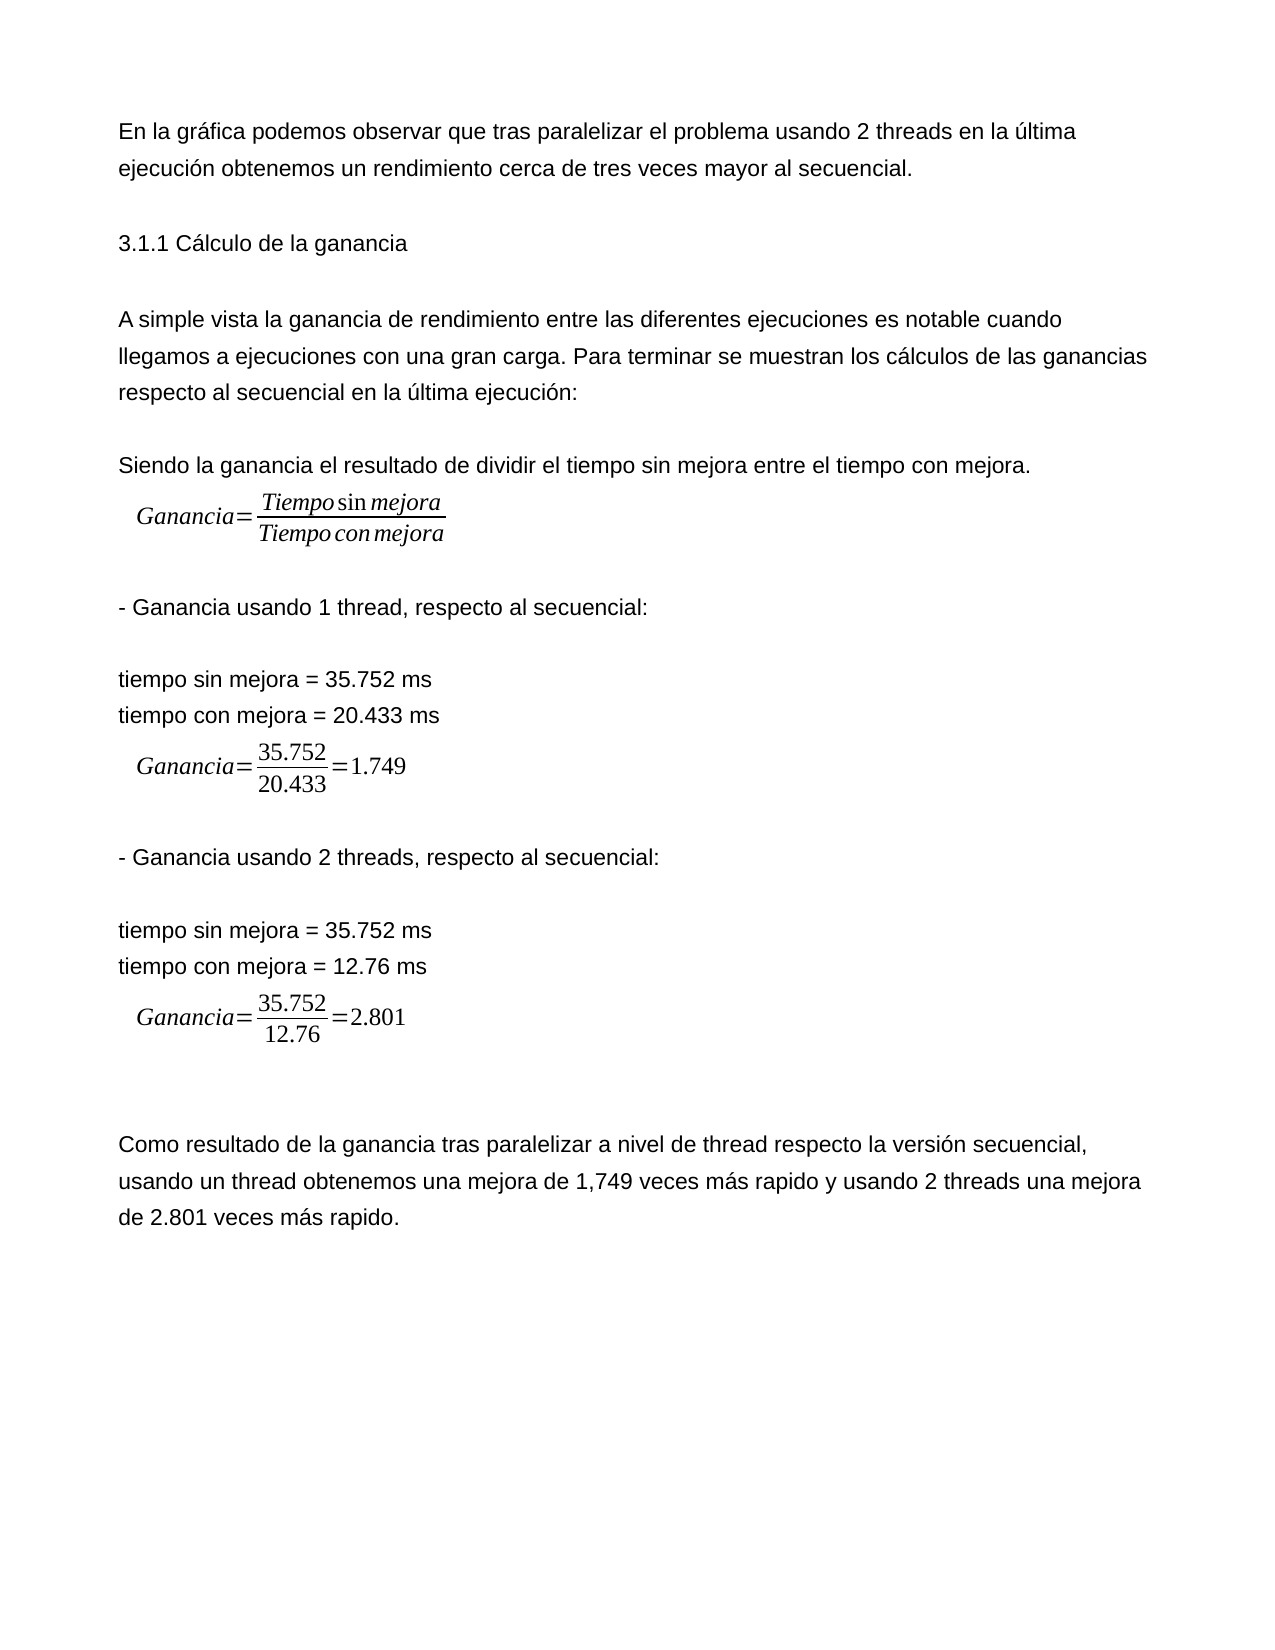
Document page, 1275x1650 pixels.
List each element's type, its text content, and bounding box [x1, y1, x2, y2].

text - Ganancia usando 2 threads, respecto al secuencial: [118, 844, 1157, 871]
text A simple vista la ganancia de rendimiento entre las diferentes ejecuciones es notable cuando llegamos a ejecuciones con una gran carga. Para terminar se muestran los cálculos de las ganancias respecto al secuencial en la última ejecución: [118, 306, 1157, 405]
text En la gráfica podemos observar que tras paralelizar el problema usando 2 threads en la última ejecución obtenemos un rendimiento cerca de tres veces mayor al secuencial. [118, 118, 1157, 181]
text 3.1.1 Cálculo de la ganancia [118, 230, 1157, 257]
text Como resultado de la ganancia tras paralelizar a nivel de thread respecto la versión secuencial, usando un thread obtenemos una mejora de 1,749 veces más rapido y usando 2 threads una mejora de 2.801 veces más rapido. [118, 1131, 1157, 1230]
text tiempo sin mejora = 35.752 ms [118, 917, 1157, 943]
text tiempo con mejora = 12.76 ms [118, 953, 1157, 979]
text Siendo la ganancia el resultado de dividir el tiempo sin mejora entre el tiempo con mejora. [118, 452, 1157, 478]
text - Ganancia usando 1 thread, respecto al secuencial: [118, 593, 1157, 620]
text tiempo con mejora = 20.433 ms [118, 702, 1157, 729]
text tiempo sin mejora = 35.752 ms [118, 666, 1157, 692]
